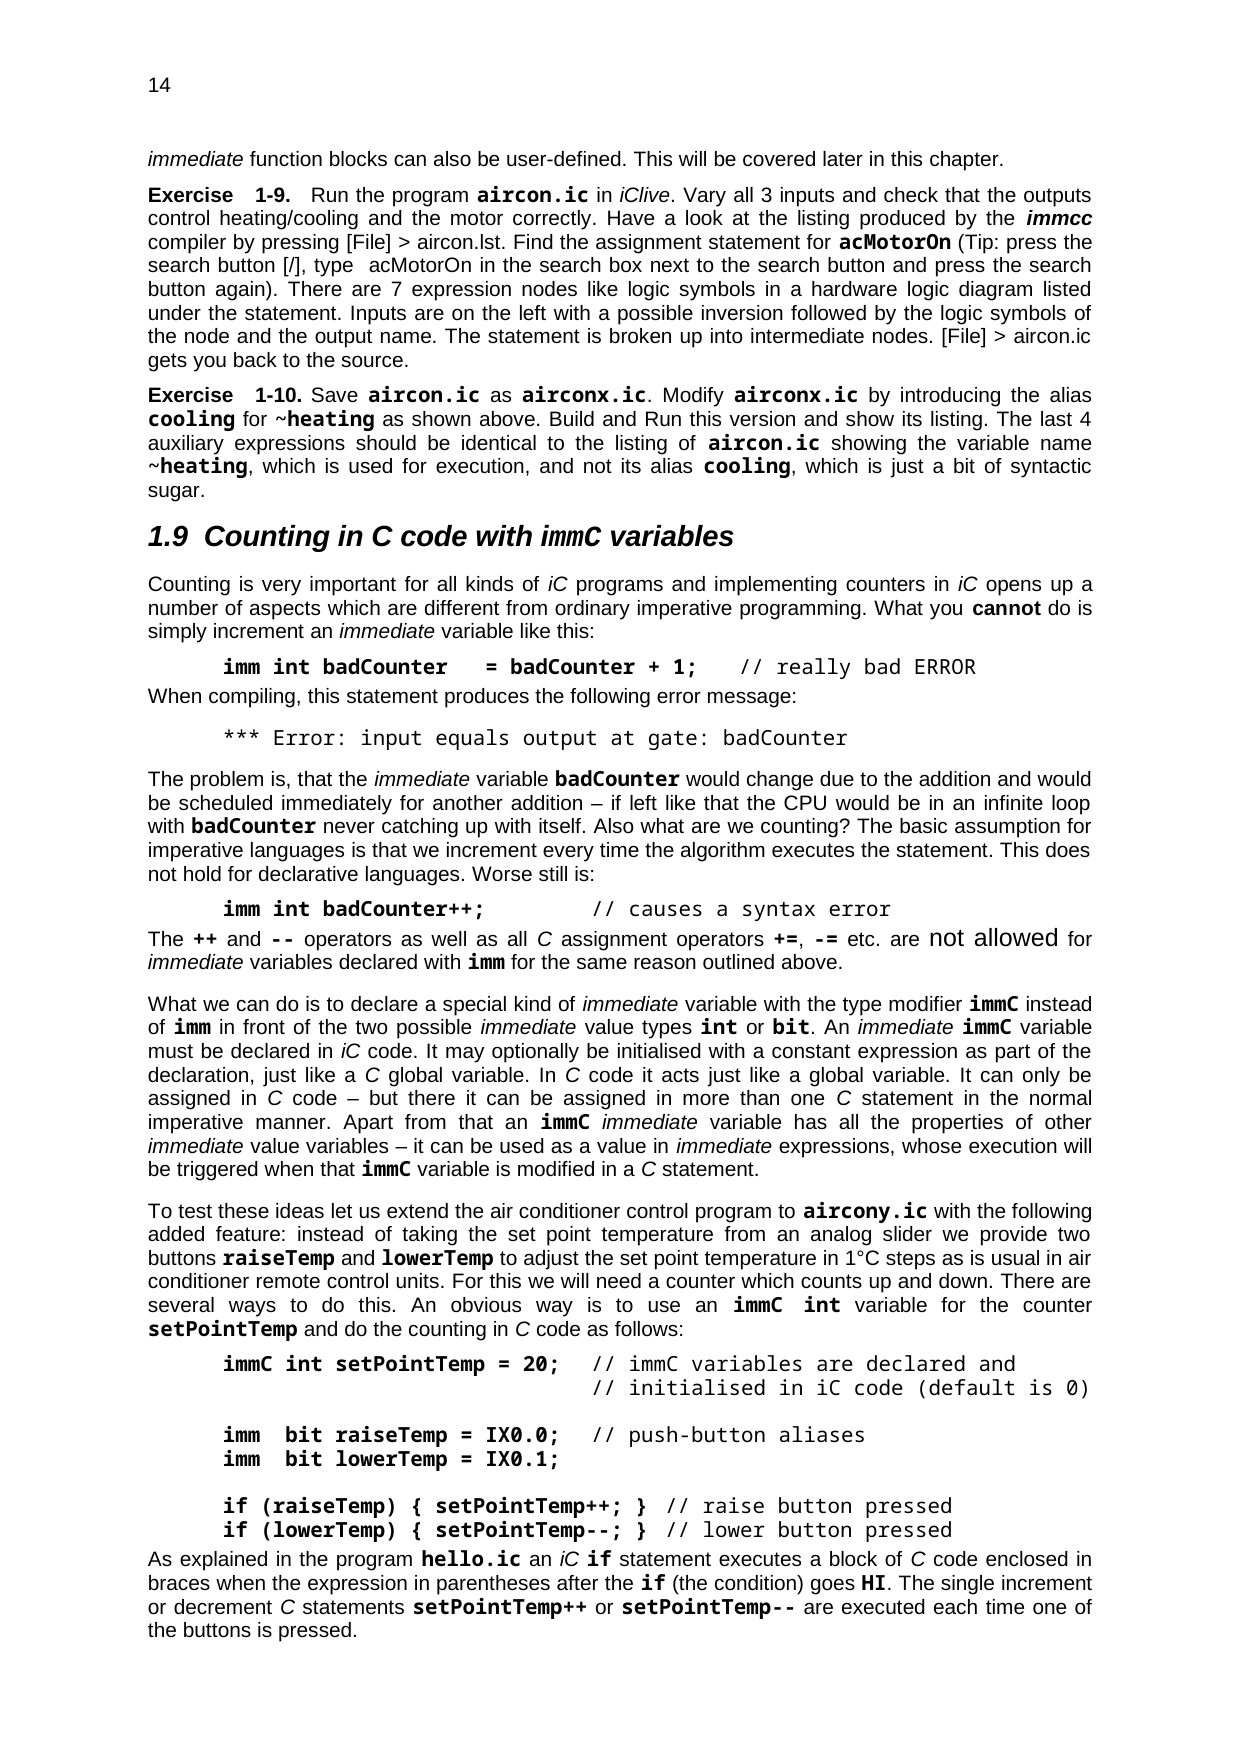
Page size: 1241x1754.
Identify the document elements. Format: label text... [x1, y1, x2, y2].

text What we can do is to declare a special kind of immediate variable with the type modifier immC instead of imm in front of the two possible immediate value types int or bit. An immediate immC variable must be declared in iC code. It may optionally be initialised with a constant expression as part of the declaration, just like a C global variable. In C code it acts just like a global variable. It can only be assigned in C code – but there it can be assigned in more than one C statement in the normal imperative manner. Apart from that an immC immediate variable has all the properties of other immediate value variables – it can be used as a value in immediate expressions, whose execution will be triggered when that immC variable is modified in a C statement. [148, 992, 1092, 1181]
text Exercise 1-10. Save aircon.ic as airconx.ic. Modify airconx.ic by introducing the alias cooling for ~heating as shown above. Build and Run this version and show its listing. The last 4 auxiliary expressions should be identical to the listing of aircon.ic showing the variable name ~heating, which is used for execution, and not its alias cooling, which is just a bit of syntactic sugar. [148, 384, 1092, 502]
text The problem is, that the immediate variable badCounter would change due to the addition and would be scheduled immediately for another addition – if left like that the CPU would be in an infinite loop with badCounter never catching up with itself. Also what are we counting? The basic assumption for imperative languages is that we increment every time the algorithm executes the statement. This does not hold for declarative languages. Worse still is: [148, 768, 1092, 886]
text Exercise 1-9. Run the program aircon.ic in iClive. Vary all 3 inputs and check that the outputs control heating/cooling and the motor correctly. Have a look at the listing produced by the immcc compiler by pressing [File] > aircon.lst. Find the assignment statement for acMotorOn (Tip: press the search button [/], type acMotorOn in the search box next to the search button and press the search button again). There are 7 expression nodes like logic symbols in a hardware logic diagram listed under the statement. Inputs are on the left with a possible inversion followed by the logic symbols of the node and the output name. The statement is broken up into intermediate nodes. [File] > aircon.ic gets you back to the source. [148, 183, 1092, 372]
text The ++ and -- operators as well as all C assignment operators +=, -= etc. are not allowed for immediate variables declared with imm for the same reason outlined above. [148, 927, 1092, 974]
text Counting is very important for all kinds of iC programs and implementing counters in iC opens up a number of aspects which are different from ordinary imperative programming. What you cannot do is simply increment an immediate variable like this: [148, 573, 1092, 644]
text imm int badCounter = badCounter + 1; // really bad ERROR [223, 655, 1092, 679]
text As explained in the program hello.ic an iC if statement executes a block of C code enclosed in braces when the expression in parentheses after the if (the condition) goes HI. The single increment or decrement C statements setPointTemp++ or setPointTemp-- are executed each time one of the buttons is pressed. [148, 1548, 1092, 1642]
text When compiling, this statement produces the following error message: [148, 685, 1092, 709]
text To test these ideas let us extend the air conditioner control program to aircony.ic with the following added feature: instead of taking the set point temperature from an analog slider we provide two buttons raiseTemp and lowerTemp to adjust the set point temperature in 1°C steps as is usual in air conditioner remote control units. For this we will need a counter which counts up and down. There are several ways to do this. An obvious way is to use an immC int variable for the counter setPointTemp and do the counting in C code as follows: [148, 1199, 1092, 1341]
text immediate function blocks can also be user-defined. This will be covered later in this chapter. [148, 148, 1092, 171]
subtitle Counting in C code with immC variables [148, 520, 1092, 555]
text if (lowerTemp) { setPointTemp--; } // lower button pressed [223, 1518, 1092, 1542]
text imm bit raiseTemp = IX0.0; // push-button aliases [223, 1424, 1092, 1447]
text if (raiseTemp) { setPointTemp++; } // raise button pressed [223, 1495, 1092, 1518]
text *** Error: input equals output at gate: badCounter [223, 726, 1092, 750]
text // initialised in iC code (default is 0) [223, 1376, 1092, 1400]
text immC int setPointTemp = 20; // immC variables are declared and [223, 1353, 1092, 1376]
text imm int badCounter++; // causes a syntax error [223, 898, 1092, 921]
text imm bit lowerTemp = IX0.1; [223, 1447, 1092, 1471]
